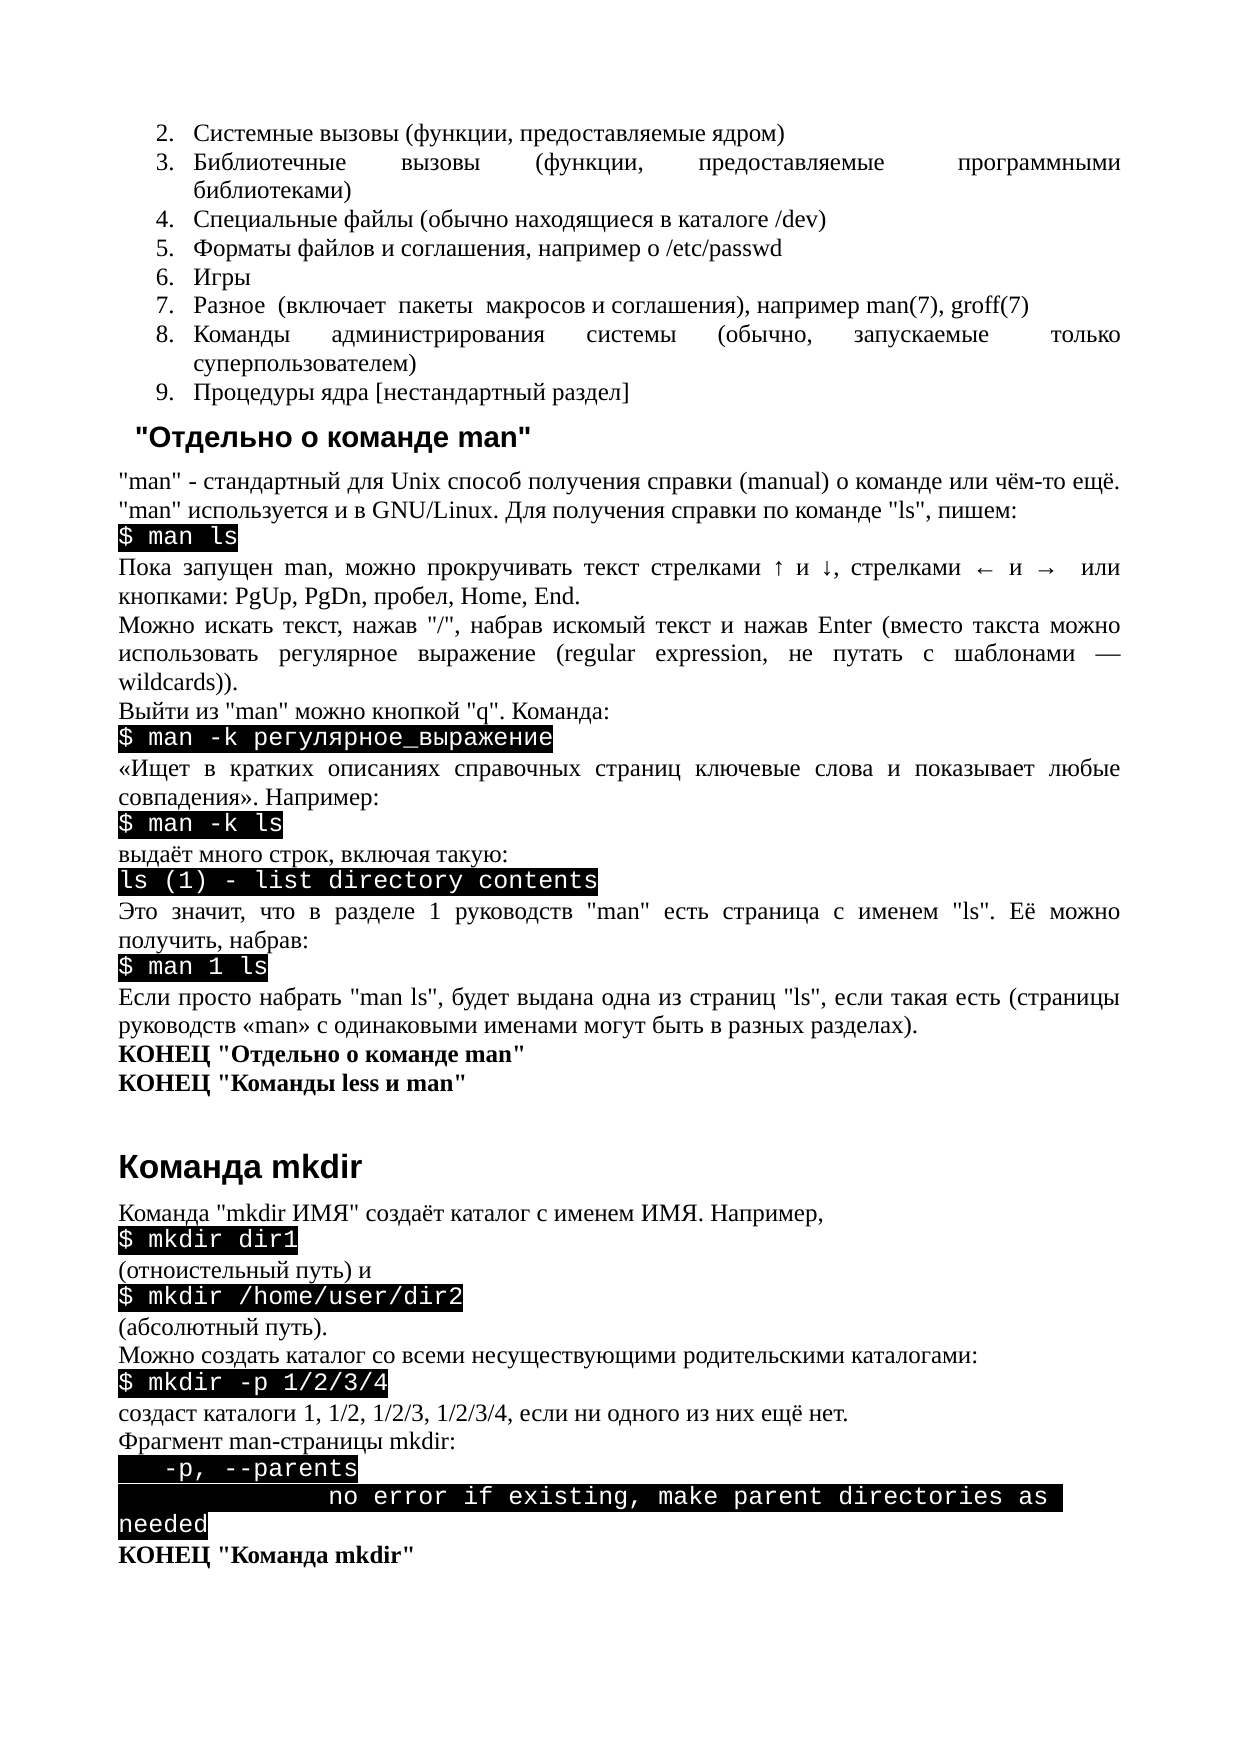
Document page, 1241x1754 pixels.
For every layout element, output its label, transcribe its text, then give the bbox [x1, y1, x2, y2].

text Пока запущен man, можно прокручивать текст стрелками ↑ и ↓, стрелками ← и → или кнопками: PgUp, PgDn, пробел, Home, End. [118, 552, 1122, 610]
text Можно создать каталог со всеми несуществующими родительскими каталогами: [118, 1341, 1122, 1369]
text $ mkdir -p 1/2/3/4 [118, 1369, 1122, 1398]
text КОНЕЦ "Команды less и man" [118, 1068, 1122, 1097]
list Разное (включает пакеты макросов и соглашения), например man(7), groff(7) [156, 291, 1122, 319]
text Команда "mkdir ИМЯ" создаёт каталог с именем ИМЯ. Например, [118, 1198, 1122, 1226]
list Процедуры ядра [нестандартный раздел] [156, 377, 1122, 406]
text КОНЕЦ "Команда mkdir" [118, 1540, 1122, 1569]
text ls (1) - list directory contents [118, 868, 1122, 896]
list Форматы файлов и соглашения, например о /etc/passwd [156, 233, 1122, 262]
list Команды администрирования системы (обычно, запускаемые только суперпользователем) [156, 319, 1122, 377]
text $ man ls [118, 524, 1122, 552]
text no error if existing, make parent directories as needed [118, 1483, 1122, 1540]
text Можно искать текст, нажав "/", набрав искомый текст и нажав Enter (вместо такста можно использовать регулярное выражение (regular expression, не путать с шаблонами — wildcards)). [118, 610, 1122, 696]
list Игры [156, 262, 1122, 291]
text Это значит, что в разделе 1 руководств "man" есть страница с именем "ls". Её можно получить, набрав: [118, 896, 1122, 953]
text (отноистельный путь) и [118, 1255, 1122, 1283]
text создаст каталоги 1, 1/2, 1/2/3, 1/2/3/4, если ни одного из них ещё нет. [118, 1398, 1122, 1426]
text $ mkdir dir1 [118, 1226, 1122, 1255]
list Специальные файлы (обычно находящиеся в каталоге /dev) [156, 204, 1122, 233]
text Выйти из "man" можно кнопкой "q". Команда: [118, 696, 1122, 725]
text выдаёт много строк, включая такую: [118, 839, 1122, 868]
text Фрагмент man-страницы mkdir: [118, 1426, 1122, 1455]
text «Ищет в кратких описаниях справочных страниц ключевые слова и показывает любые совпадения». Например: [118, 753, 1122, 811]
text "man" - стандартный для Unix способ получения справки (manual) о команде или чём-то ещё. "man" используется и в GNU/Linux. Для получения справки по команде "ls", пишем: [118, 466, 1122, 524]
subtitle "Отдельно о команде man" [118, 420, 1122, 454]
text $ man -k ls [118, 811, 1122, 839]
text Если просто набрать "man ls", будет выдана одна из страниц "ls", если такая есть (страницы руководств «man» с одинаковыми именами могут быть в разных разделах). [118, 982, 1122, 1039]
subtitle Команда mkdir [118, 1146, 1122, 1185]
text КОНЕЦ "Отдельно о команде man" [118, 1039, 1122, 1068]
text -p, --parents [118, 1455, 1122, 1483]
text (абсолютный путь). [118, 1312, 1122, 1341]
text $ man 1 ls [118, 953, 1122, 982]
list Библиотечные вызовы (функции, предоставляемые программными библиотеками) [156, 147, 1122, 204]
list Системные вызовы (функции, предоставляемые ядром) [156, 118, 1122, 147]
text $ man -k регулярное_выражение [118, 725, 1122, 753]
text $ mkdir /home/user/dir2 [118, 1283, 1122, 1312]
